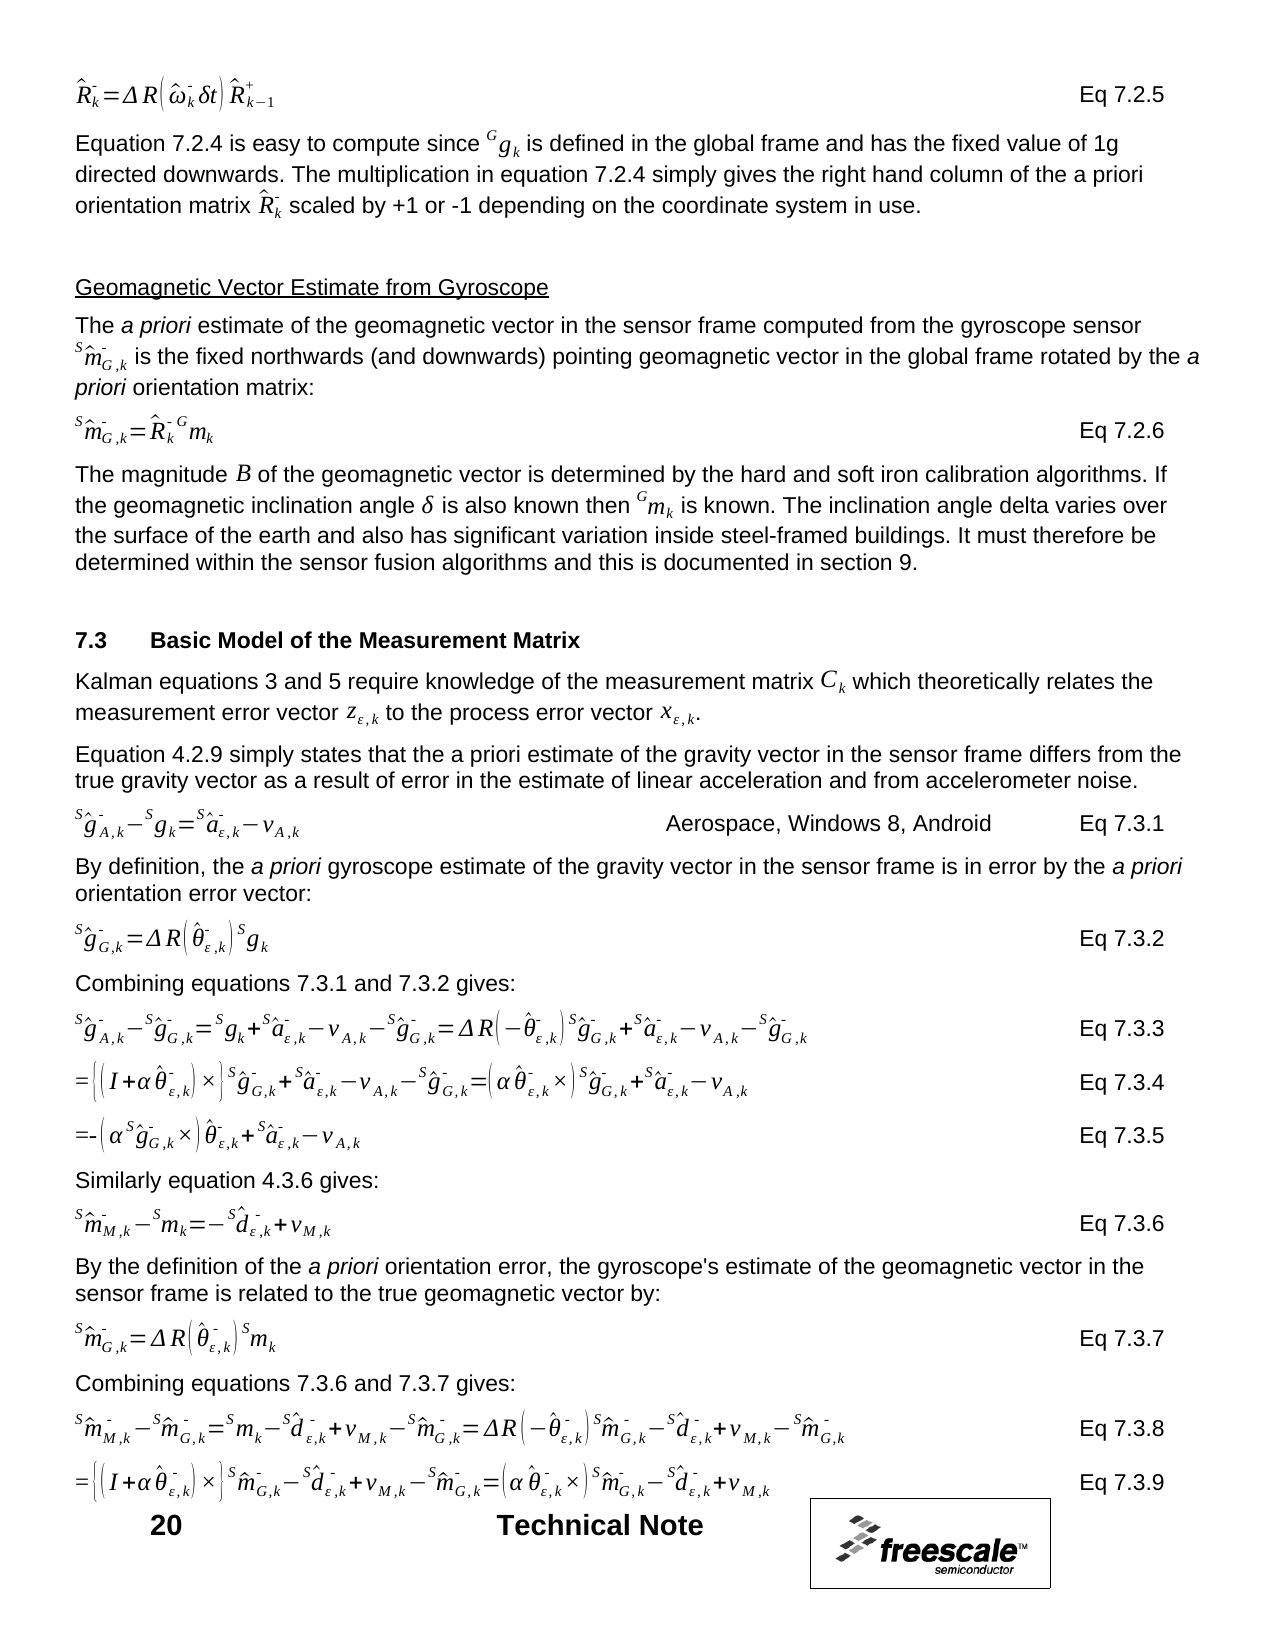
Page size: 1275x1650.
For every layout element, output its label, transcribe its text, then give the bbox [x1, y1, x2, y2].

picture [825, 1505, 1032, 1581]
text Eq 7.3.7 [75, 1318, 1200, 1357]
text Eq 7.3.8 [75, 1409, 1200, 1448]
text Aerospace, Windows 8, Android Eq 7.3.1 [75, 806, 1200, 841]
text By the definition of the a priori orientation error, the gyroscope's estimate of the geomagnetic vector in the sensor frame is related to the true geomagnetic vector by: [75, 1253, 1200, 1306]
text Combining equations 7.3.1 and 7.3.2 gives: [75, 970, 1200, 996]
text Eq 7.3.4 [75, 1060, 1200, 1103]
text The a priori estimate of the geomagnetic vector in the sensor frame computed from the gyroscope sensor is the fixed northwards (and downwards) pointing geomagnetic vector in the global frame rotated by the a priori orientation matrix: [75, 312, 1200, 400]
text Eq 7.3.2 [75, 918, 1200, 957]
text Eq 7.3.9 [75, 1460, 1200, 1503]
text Eq 7.3.5 [75, 1116, 1200, 1154]
text Eq 7.3.6 [75, 1206, 1200, 1241]
subtitle Basic Model of the Measurement Matrix [75, 627, 1200, 653]
text Similarly equation 4.3.6 gives: [75, 1167, 1200, 1193]
text Eq 7.2.6 [75, 413, 1200, 447]
text Combining equations 7.3.6 and 7.3.7 gives: [75, 1370, 1200, 1396]
text Eq 7.2.5 [75, 75, 1200, 114]
text Equation 4.2.9 simply states that the a priori estimate of the gravity vector in the sensor frame differs from the true gravity vector as a result of error in the estimate of linear acceleration and from accelerometer noise. [75, 741, 1200, 793]
text Geomagnetic Vector Estimate from Gyroscope [75, 274, 1200, 300]
text Eq 7.3.3 [75, 1009, 1200, 1048]
text The magnitude of the geomagnetic vector is determined by the hard and soft iron calibration algorithms. If the geomagnetic inclination angle is also known then is known. The inclination angle delta varies over the surface of the earth and also has significant variation inside steel-framed buildings. It must therefore be determined within the sensor fusion algorithms and this is documented in section 9. [75, 460, 1200, 575]
text By definition, the a priori gyroscope estimate of the gravity vector in the sensor frame is in error by the a priori orientation error vector: [75, 853, 1200, 906]
text Kalman equations 3 and 5 require knowledge of the measurement matrix which theoretically relates the measurement error vector to the process error vector . [75, 665, 1200, 728]
text Equation 7.2.4 is easy to compute since is defined in the global frame and has the fixed value of 1g directed downwards. The multiplication in equation 7.2.4 simply gives the right hand column of the a priori orientation matrix scaled by +1 or -1 depending on the coordinate system in use. [75, 126, 1200, 222]
